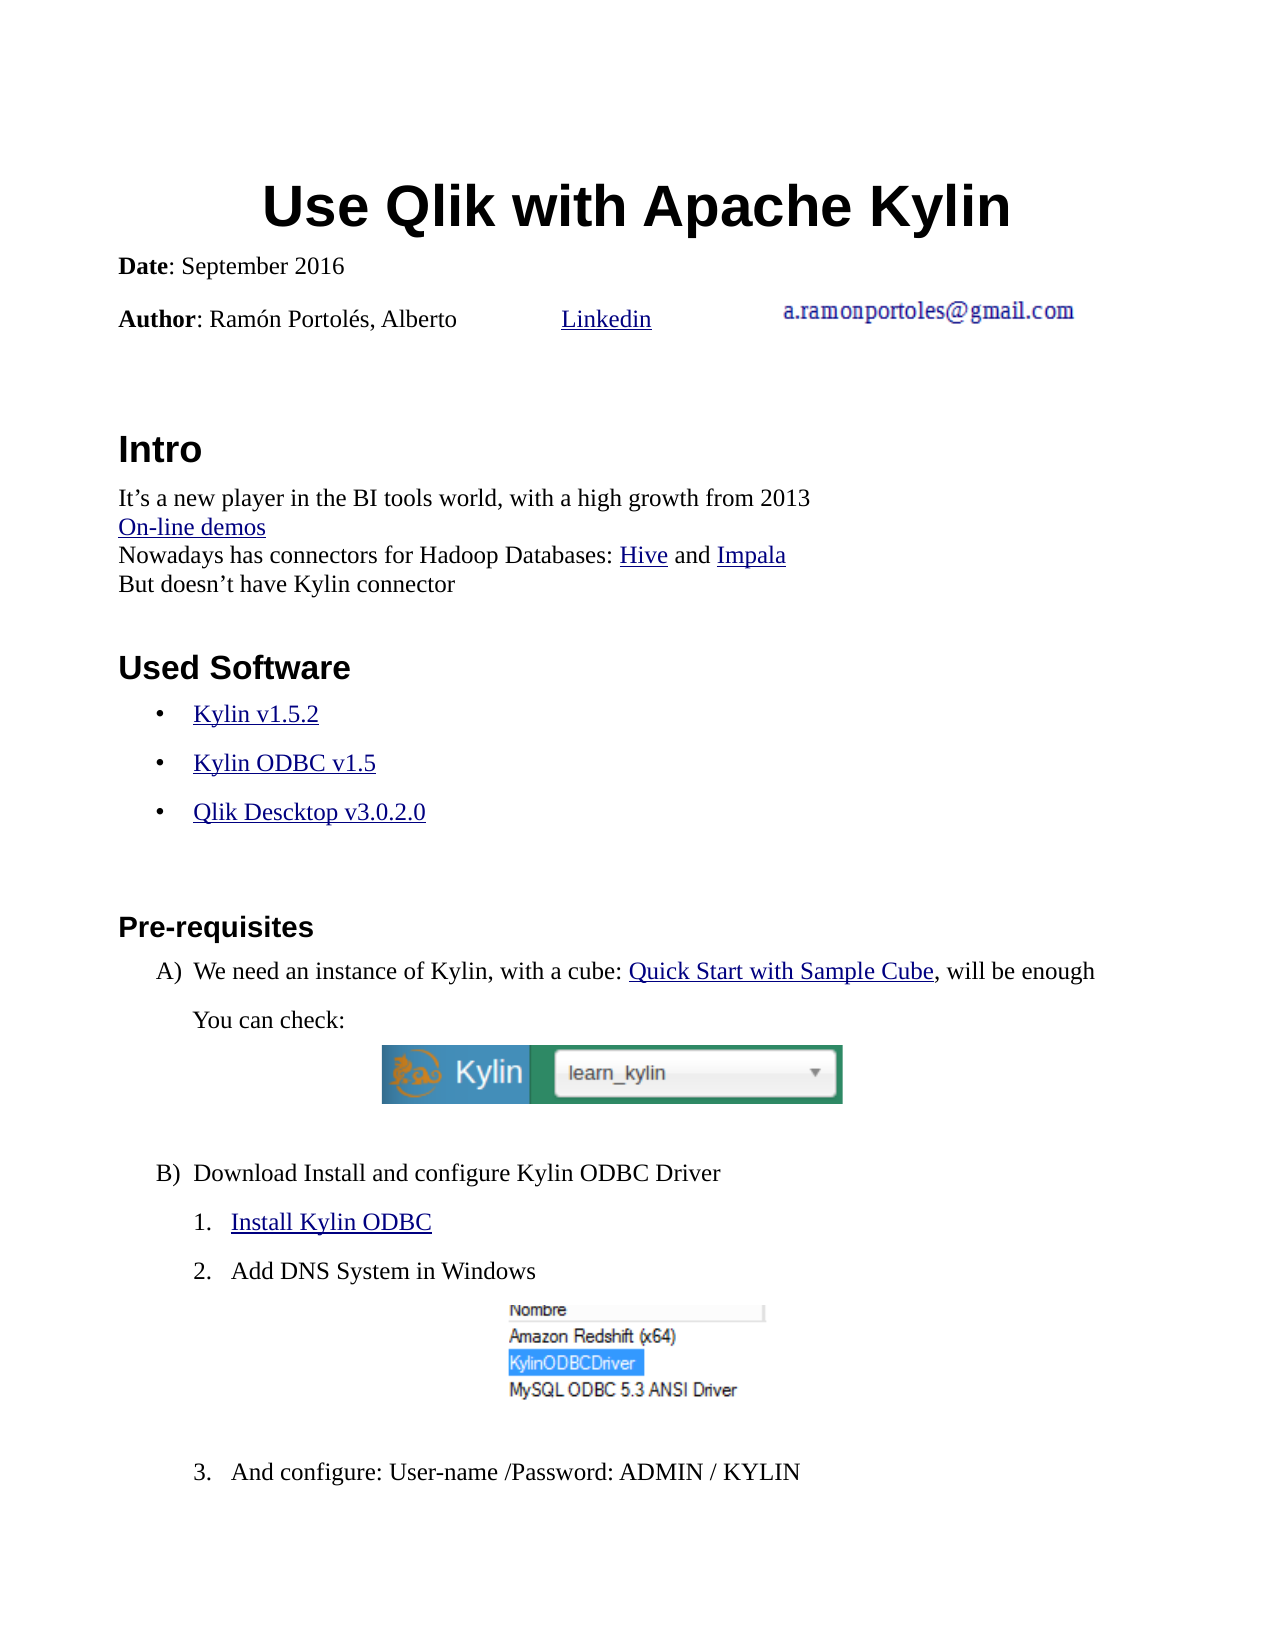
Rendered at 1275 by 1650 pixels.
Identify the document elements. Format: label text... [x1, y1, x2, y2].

subtitle Pre-requisites [118, 909, 1157, 943]
list Kylin ODBC v1.5 [156, 748, 1157, 777]
text It’s a new player in the BI tools world, with a high growth from 2013 [118, 483, 1157, 512]
list And configure: User-name /Password: ADMIN / KYLIN [193, 1457, 1157, 1486]
subtitle Used Software [118, 648, 1157, 686]
list We need an instance of Kylin, with a cube: Quick Start with Sample Cube, will be enough [156, 956, 1157, 984]
picture [782, 300, 1082, 327]
text On-line demos [118, 512, 1157, 541]
text Author: Ramón Portolés, Alberto Linkedin [118, 301, 1157, 332]
text You can check: [118, 1005, 1157, 1034]
list Add DNS System in Windows [193, 1256, 1157, 1285]
list Qlik Descktop v3.0.2.0 [156, 797, 1157, 826]
picture [508, 1305, 767, 1403]
text But doesn’t have Kylin connector [118, 569, 1157, 598]
text Date: September 2016 [118, 251, 1157, 280]
picture [381, 1045, 843, 1104]
list Install Kylin ODBC [193, 1207, 1157, 1236]
list Download Install and configure Kylin ODBC Driver [156, 1158, 1157, 1187]
list Kylin v1.5.2 [156, 699, 1157, 727]
title Use Qlik with Apache Kylin [118, 172, 1157, 239]
text Nowadays has connectors for Hadoop Databases: Hive and Impala [118, 541, 1157, 569]
subtitle Intro [118, 427, 1157, 471]
